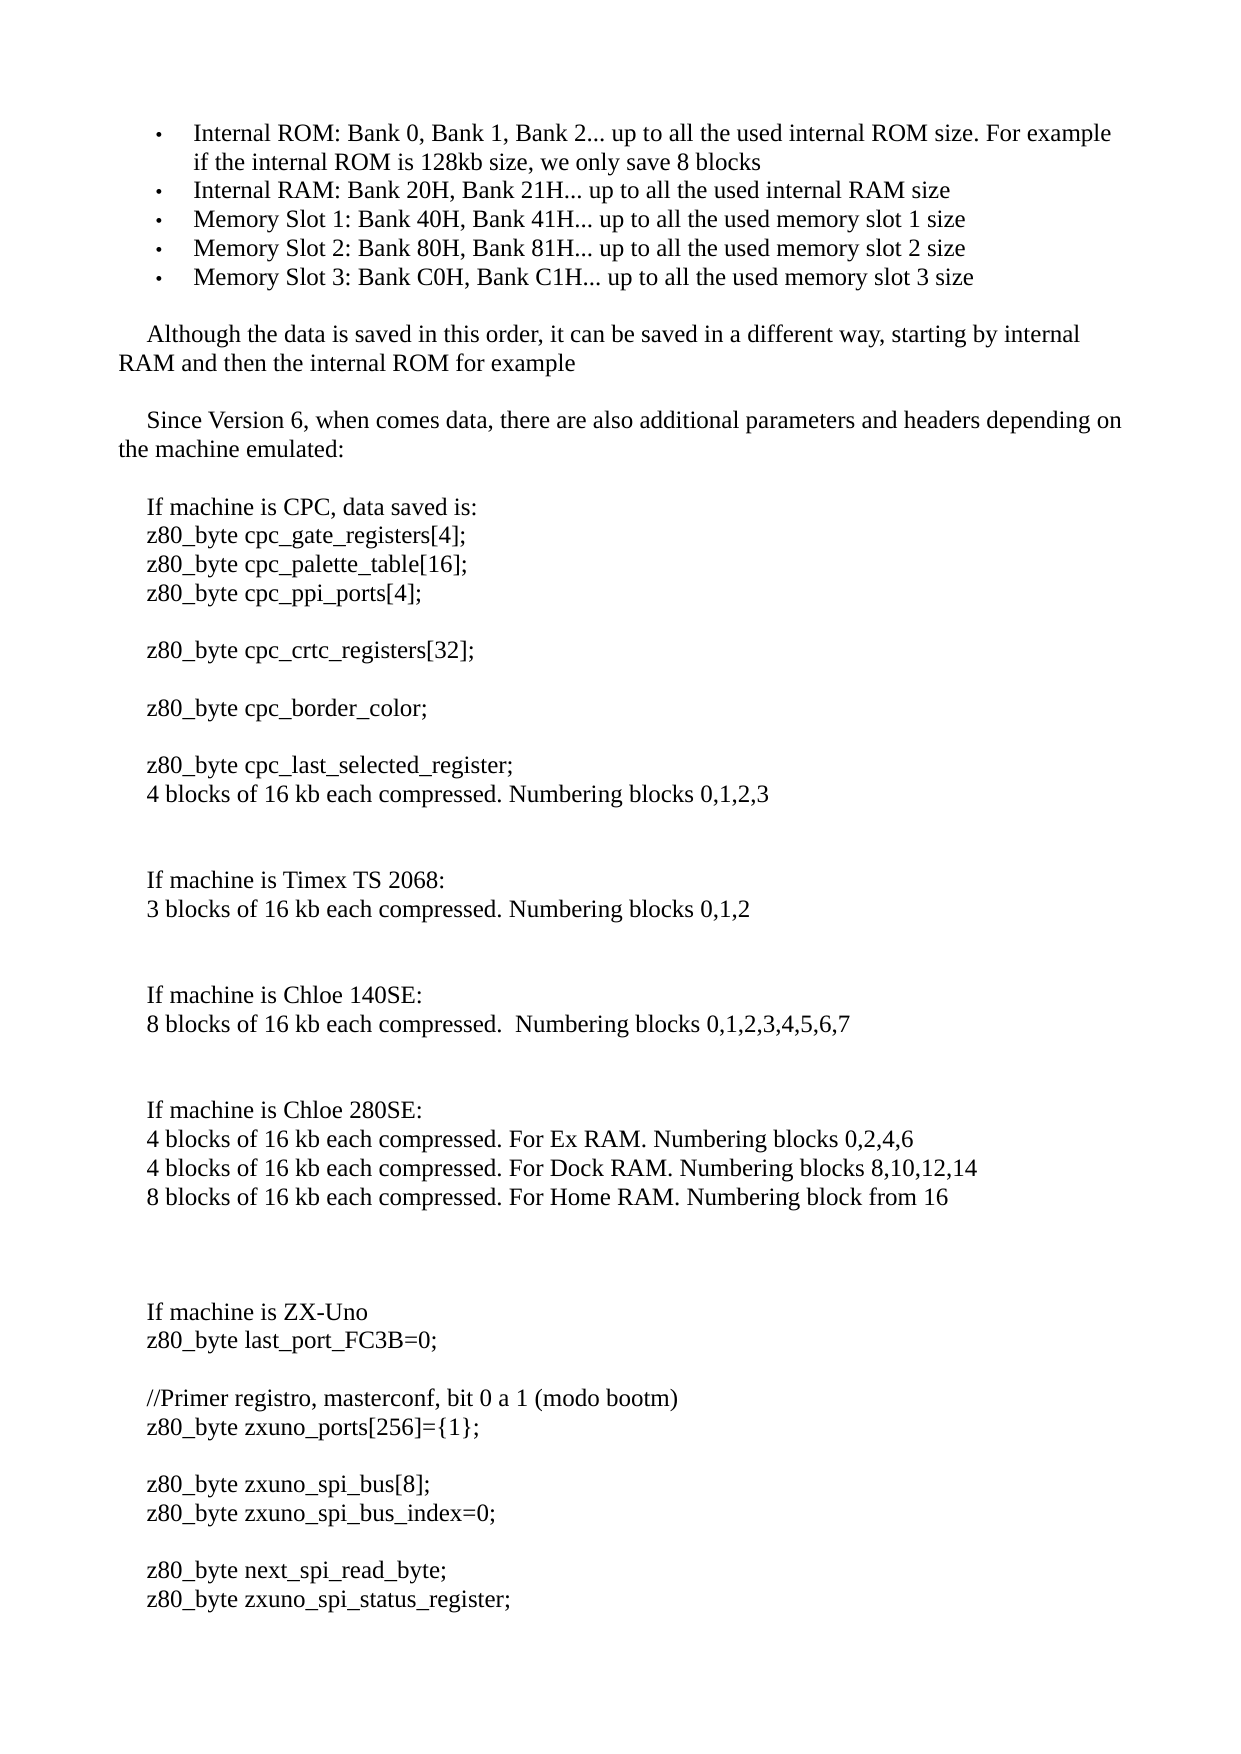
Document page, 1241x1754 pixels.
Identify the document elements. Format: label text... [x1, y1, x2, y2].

text z80_byte next_spi_read_byte; [118, 1556, 1122, 1584]
text z80_byte cpc_last_selected_register; [118, 751, 1122, 779]
text z80_byte cpc_ppi_ports[4]; [118, 578, 1122, 607]
text 3 blocks of 16 kb each compressed. Numbering blocks 0,1,2 [118, 894, 1122, 923]
list Internal RAM: Bank 20H, Bank 21H... up to all the used internal RAM size [156, 176, 1122, 204]
text 4 blocks of 16 kb each compressed. For Dock RAM. Numbering blocks 8,10,12,14 [118, 1153, 1122, 1182]
text //Primer registro, masterconf, bit 0 a 1 (modo bootm) [118, 1383, 1122, 1412]
text If machine is CPC, data saved is: [118, 492, 1122, 521]
text z80_byte last_port_FC3B=0; [118, 1326, 1122, 1354]
text z80_byte zxuno_spi_status_register; [118, 1584, 1122, 1613]
text 4 blocks of 16 kb each compressed. For Ex RAM. Numbering blocks 0,2,4,6 [118, 1124, 1122, 1153]
text 8 blocks of 16 kb each compressed. Numbering blocks 0,1,2,3,4,5,6,7 [118, 1009, 1122, 1038]
list Internal ROM: Bank 0, Bank 1, Bank 2... up to all the used internal ROM size. For example if the internal ROM is 128kb size, we only save 8 blocks [156, 118, 1122, 176]
text If machine is Chloe 280SE: [118, 1096, 1122, 1124]
text z80_byte zxuno_spi_bus_index=0; [118, 1498, 1122, 1527]
text z80_byte cpc_gate_registers[4]; [118, 521, 1122, 549]
text If machine is Timex TS 2068: [118, 866, 1122, 894]
text z80_byte cpc_palette_table[16]; [118, 549, 1122, 578]
text If machine is ZX-Uno [118, 1297, 1122, 1326]
text Since Version 6, when comes data, there are also additional parameters and headers depending on the machine emulated: [118, 406, 1122, 463]
text If machine is Chloe 140SE: [118, 981, 1122, 1009]
text z80_byte zxuno_ports[256]={1}; [118, 1412, 1122, 1441]
list Memory Slot 3: Bank C0H, Bank C1H... up to all the used memory slot 3 size [156, 262, 1122, 291]
text 8 blocks of 16 kb each compressed. For Home RAM. Numbering block from 16 [118, 1182, 1122, 1211]
text z80_byte cpc_border_color; [118, 693, 1122, 722]
text 4 blocks of 16 kb each compressed. Numbering blocks 0,1,2,3 [118, 779, 1122, 808]
list Memory Slot 2: Bank 80H, Bank 81H... up to all the used memory slot 2 size [156, 233, 1122, 262]
list Memory Slot 1: Bank 40H, Bank 41H... up to all the used memory slot 1 size [156, 204, 1122, 233]
text z80_byte cpc_crtc_registers[32]; [118, 636, 1122, 664]
text Although the data is saved in this order, it can be saved in a different way, starting by internal RAM and then the internal ROM for example [118, 319, 1122, 377]
text z80_byte zxuno_spi_bus[8]; [118, 1469, 1122, 1498]
